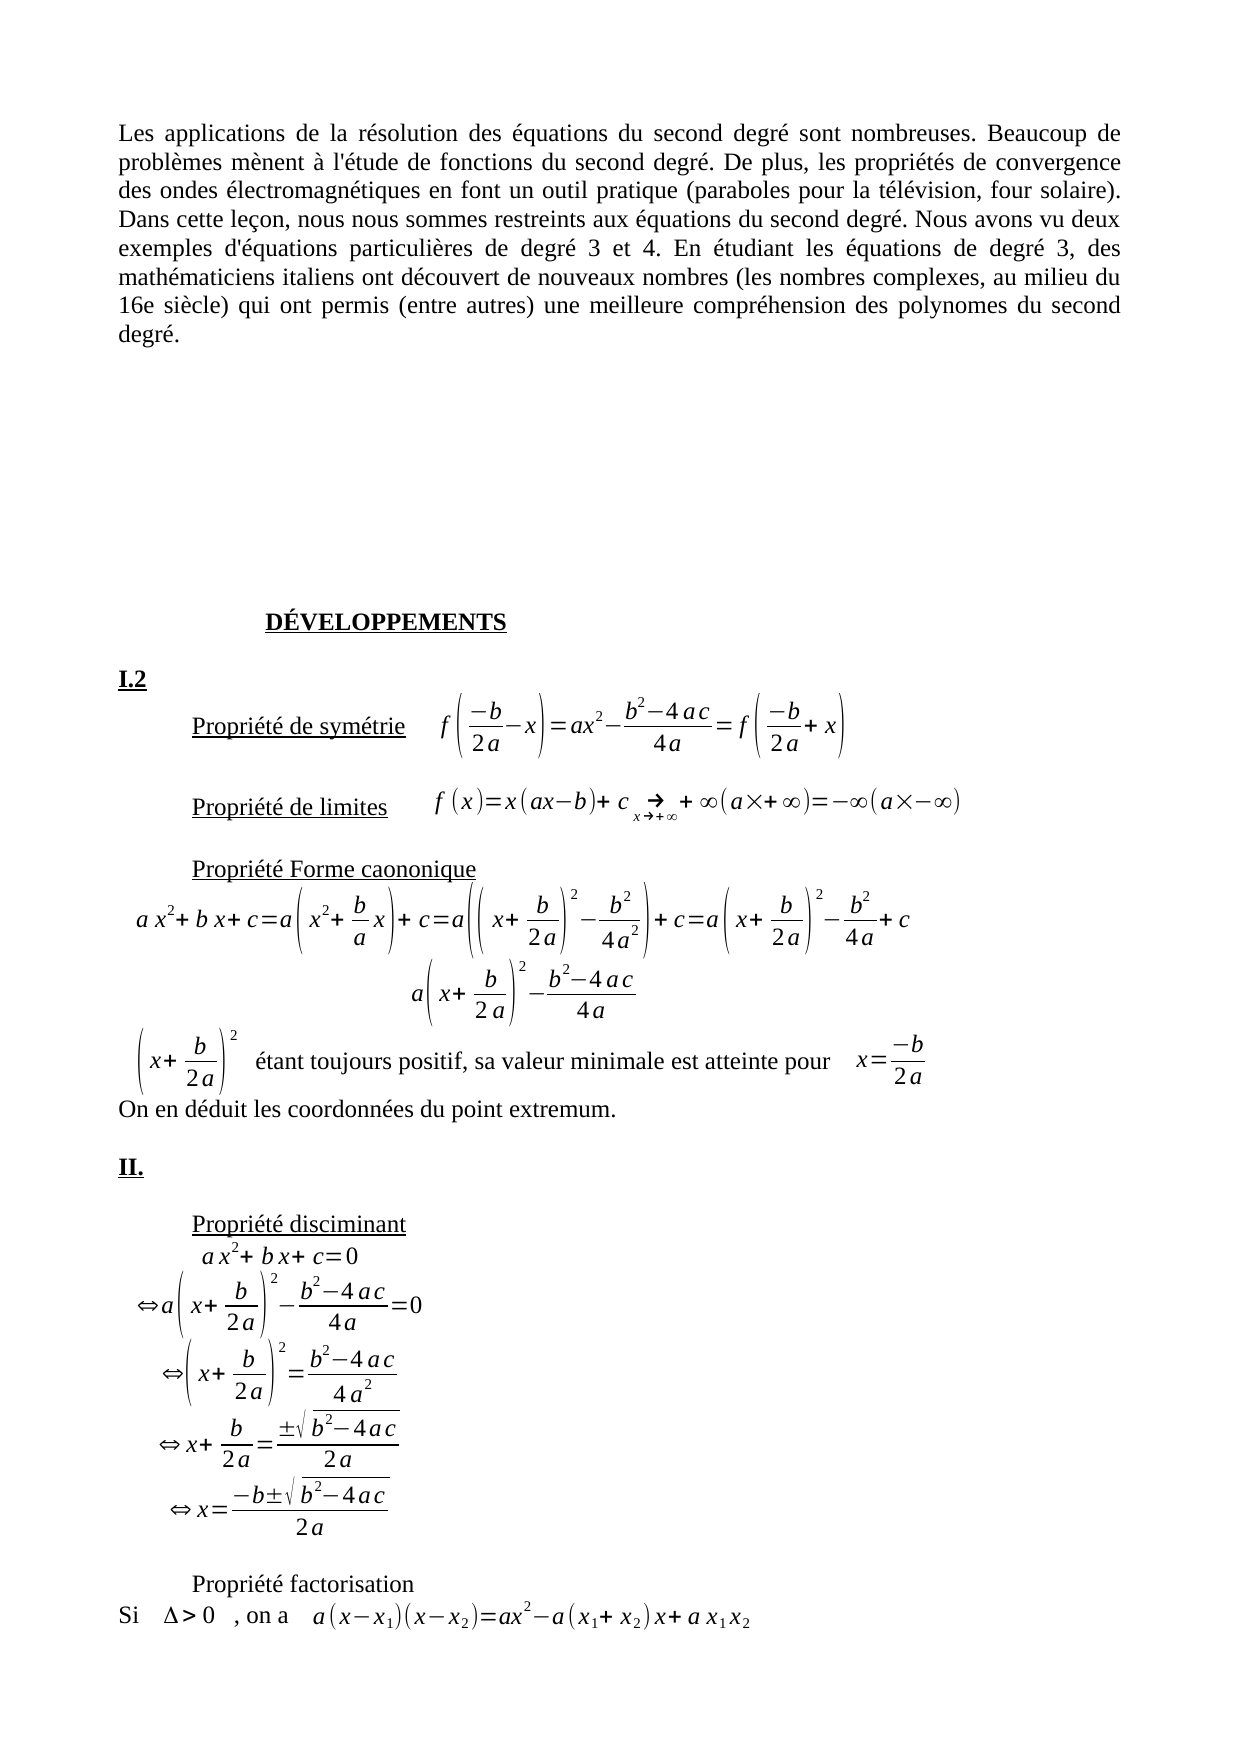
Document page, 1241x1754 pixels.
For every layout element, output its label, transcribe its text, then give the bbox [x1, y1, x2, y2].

text Propriété de symétrie [118, 693, 1122, 759]
text II. [118, 1152, 1122, 1181]
text Propriété de limites [118, 787, 1122, 825]
text Si , on a [118, 1598, 1122, 1632]
text Propriété disciminant [118, 1209, 1122, 1238]
text I.2 [118, 664, 1122, 693]
text Les applications de la résolution des équations du second degré sont nombreuses. Beaucoup de problèmes mènent à l'étude de fonctions du second degré. De plus, les propriétés de convergence des ondes électromagnétiques en font un outil pratique (paraboles pour la télévision, four solaire). Dans cette leçon, nous nous sommes restreints aux équations du second degré. Nous avons vu deux exemples d'équations particulières de degré 3 et 4. En étudiant les équations de degré 3, des mathématiciens italiens ont découvert de nouveaux nombres (les nombres complexes, au milieu du 16e siècle) qui ont permis (entre autres) une meilleure compréhension des polynomes du second degré. [118, 118, 1122, 348]
text Propriété factorisation [118, 1569, 1122, 1598]
text étant toujours positif, sa valeur minimale est atteinte pour [118, 1027, 1122, 1094]
text Propriété Forme caononique [118, 854, 1122, 883]
text DÉVELOPPEMENTS [118, 607, 1122, 636]
text On en déduit les coordonnées du point extremum. [118, 1094, 1122, 1123]
